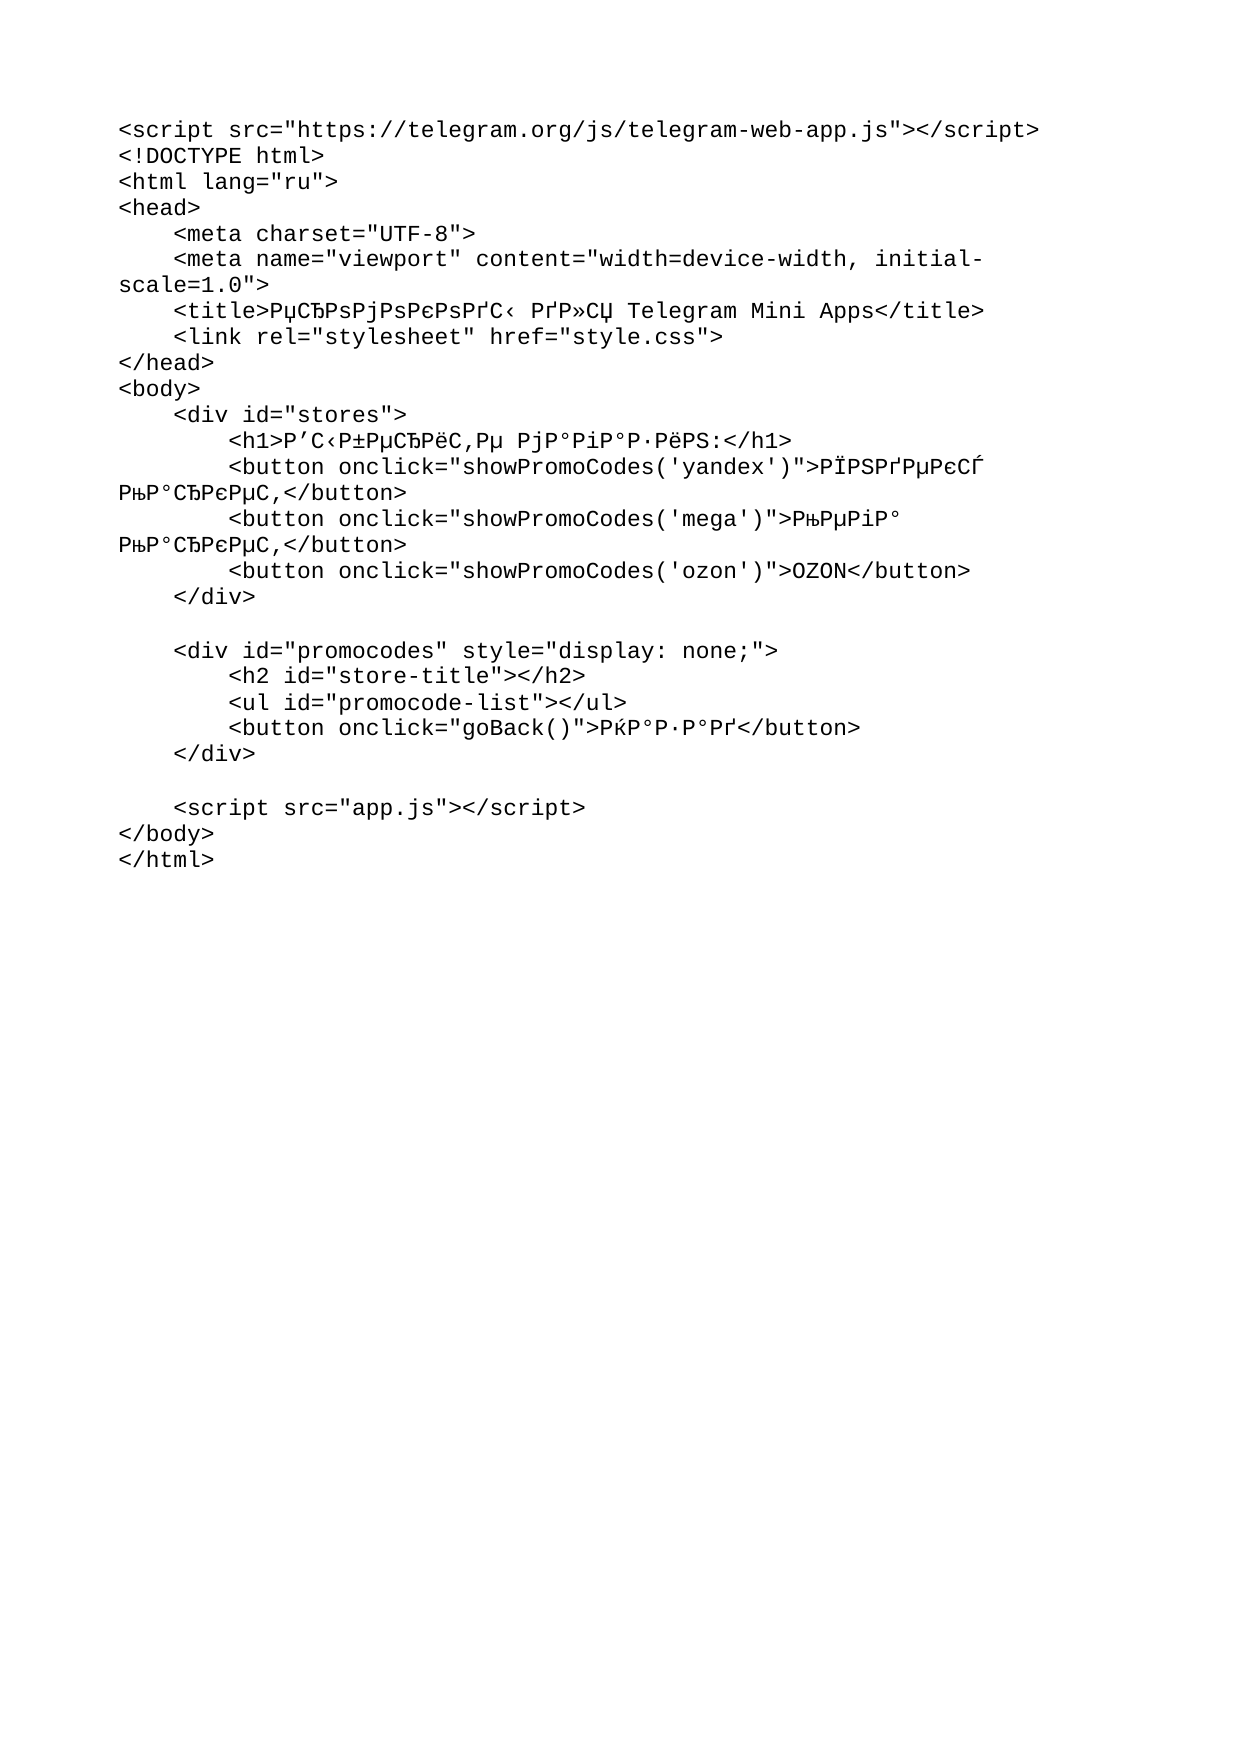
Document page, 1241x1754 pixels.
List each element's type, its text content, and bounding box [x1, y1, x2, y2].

text </div> [118, 585, 1122, 611]
text <body> [118, 377, 1122, 403]
text <div id="stores"> [118, 403, 1122, 429]
text <link rel="stylesheet" href="style.css"> [118, 326, 1122, 352]
text <ul id="promocode-list"></ul> [118, 691, 1122, 717]
text </div> [118, 743, 1122, 769]
text <div id="promocodes" style="display: none;"> [118, 639, 1122, 665]
text </head> [118, 352, 1122, 377]
text <head> [118, 196, 1122, 222]
text <button onclick="showPromoCodes('mega')">РњРµРіР° РњР°СЂРєРµС‚</button> [118, 507, 1122, 559]
text <title>РџСЂРѕРјРѕРєРѕРґС‹ РґР»СЏ Telegram Mini Apps</title> [118, 300, 1122, 326]
text </html> [118, 848, 1122, 874]
text <button onclick="goBack()">РќР°Р·Р°Рґ</button> [118, 717, 1122, 743]
text <button onclick="showPromoCodes('ozon')">OZON</button> [118, 559, 1122, 585]
text </body> [118, 823, 1122, 848]
text <script src="https://telegram.org/js/telegram-web-app.js"></script> [118, 118, 1122, 144]
text <!DOCTYPE html> [118, 144, 1122, 170]
text <meta charset="UTF-8"> [118, 222, 1122, 248]
text <html lang="ru"> [118, 170, 1122, 196]
text <button onclick="showPromoCodes('yandex')">РЇРЅРґРµРєСЃ РњР°СЂРєРµС‚</button> [118, 455, 1122, 507]
text <h1>Р’С‹Р±РµСЂРёС‚Рµ РјР°РіР°Р·РёРЅ:</h1> [118, 429, 1122, 455]
text <script src="app.js"></script> [118, 797, 1122, 823]
text <h2 id="store-title"></h2> [118, 665, 1122, 691]
text <meta name="viewport" content="width=device-width, initial-scale=1.0"> [118, 248, 1122, 300]
